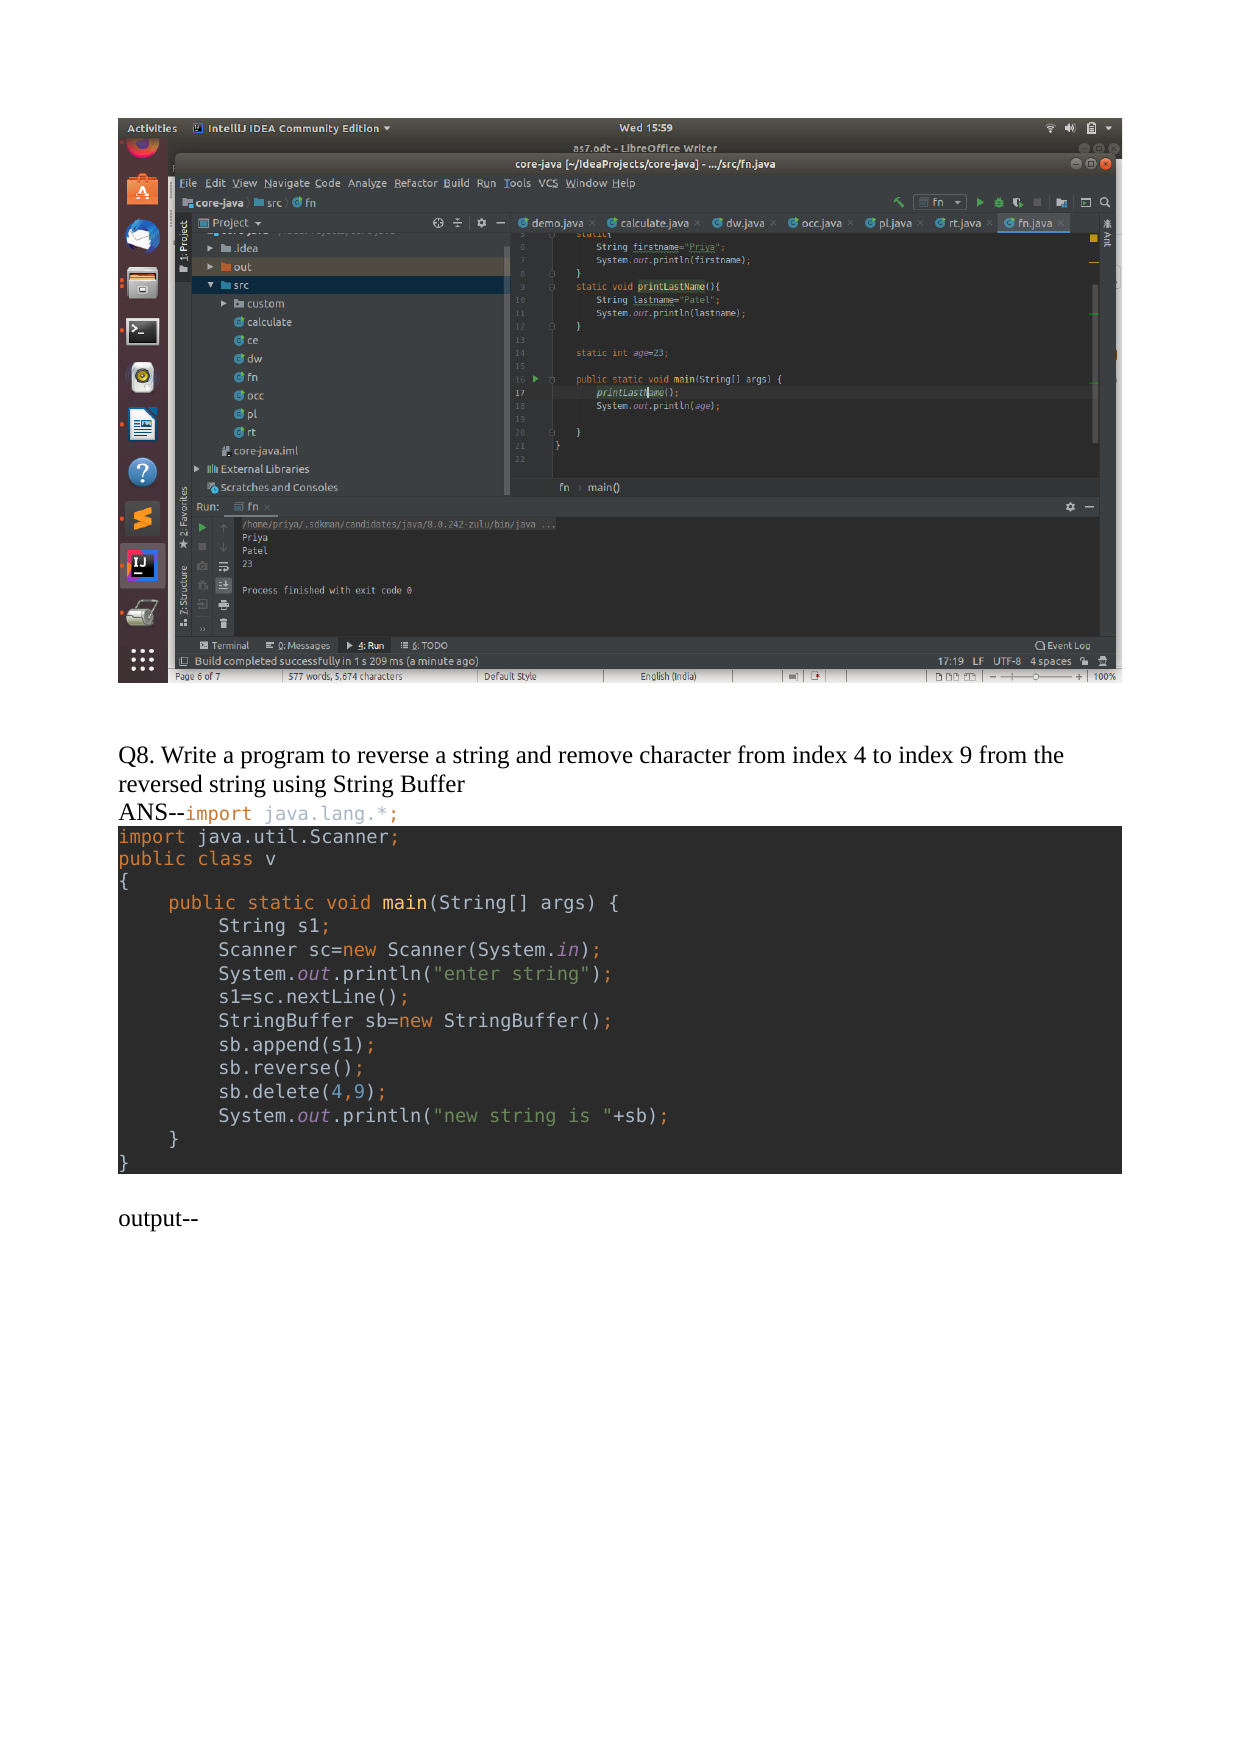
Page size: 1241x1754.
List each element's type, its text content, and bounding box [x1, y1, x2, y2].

text String s1; [118, 916, 1122, 939]
text sb.delete(4,9); [118, 1081, 1122, 1105]
text StringBuffer sb=new StringBuffer(); [118, 1010, 1122, 1034]
text sb.append(s1); [118, 1034, 1122, 1057]
text output-- [118, 1203, 1122, 1232]
picture [118, 118, 1123, 683]
text import java.util.Scanner; [118, 826, 1122, 848]
text System.out.println("new string is "+sb); [118, 1105, 1122, 1128]
text } [118, 1128, 1122, 1152]
text } [118, 1152, 1122, 1174]
text public static void main(String[] args) { [118, 892, 1122, 916]
text System.out.println("enter string"); [118, 963, 1122, 986]
text s1=sc.nextLine(); [118, 986, 1122, 1010]
text ANS--import java.lang.*; [118, 797, 1122, 826]
text { [118, 870, 1122, 892]
text Scanner sc=new Scanner(System.in); [118, 939, 1122, 963]
text sb.reverse(); [118, 1057, 1122, 1081]
text public class v [118, 848, 1122, 870]
text Q8. Write a program to reverse a string and remove character from index 4 to index 9 from the reversed string using String Buffer [118, 711, 1122, 797]
